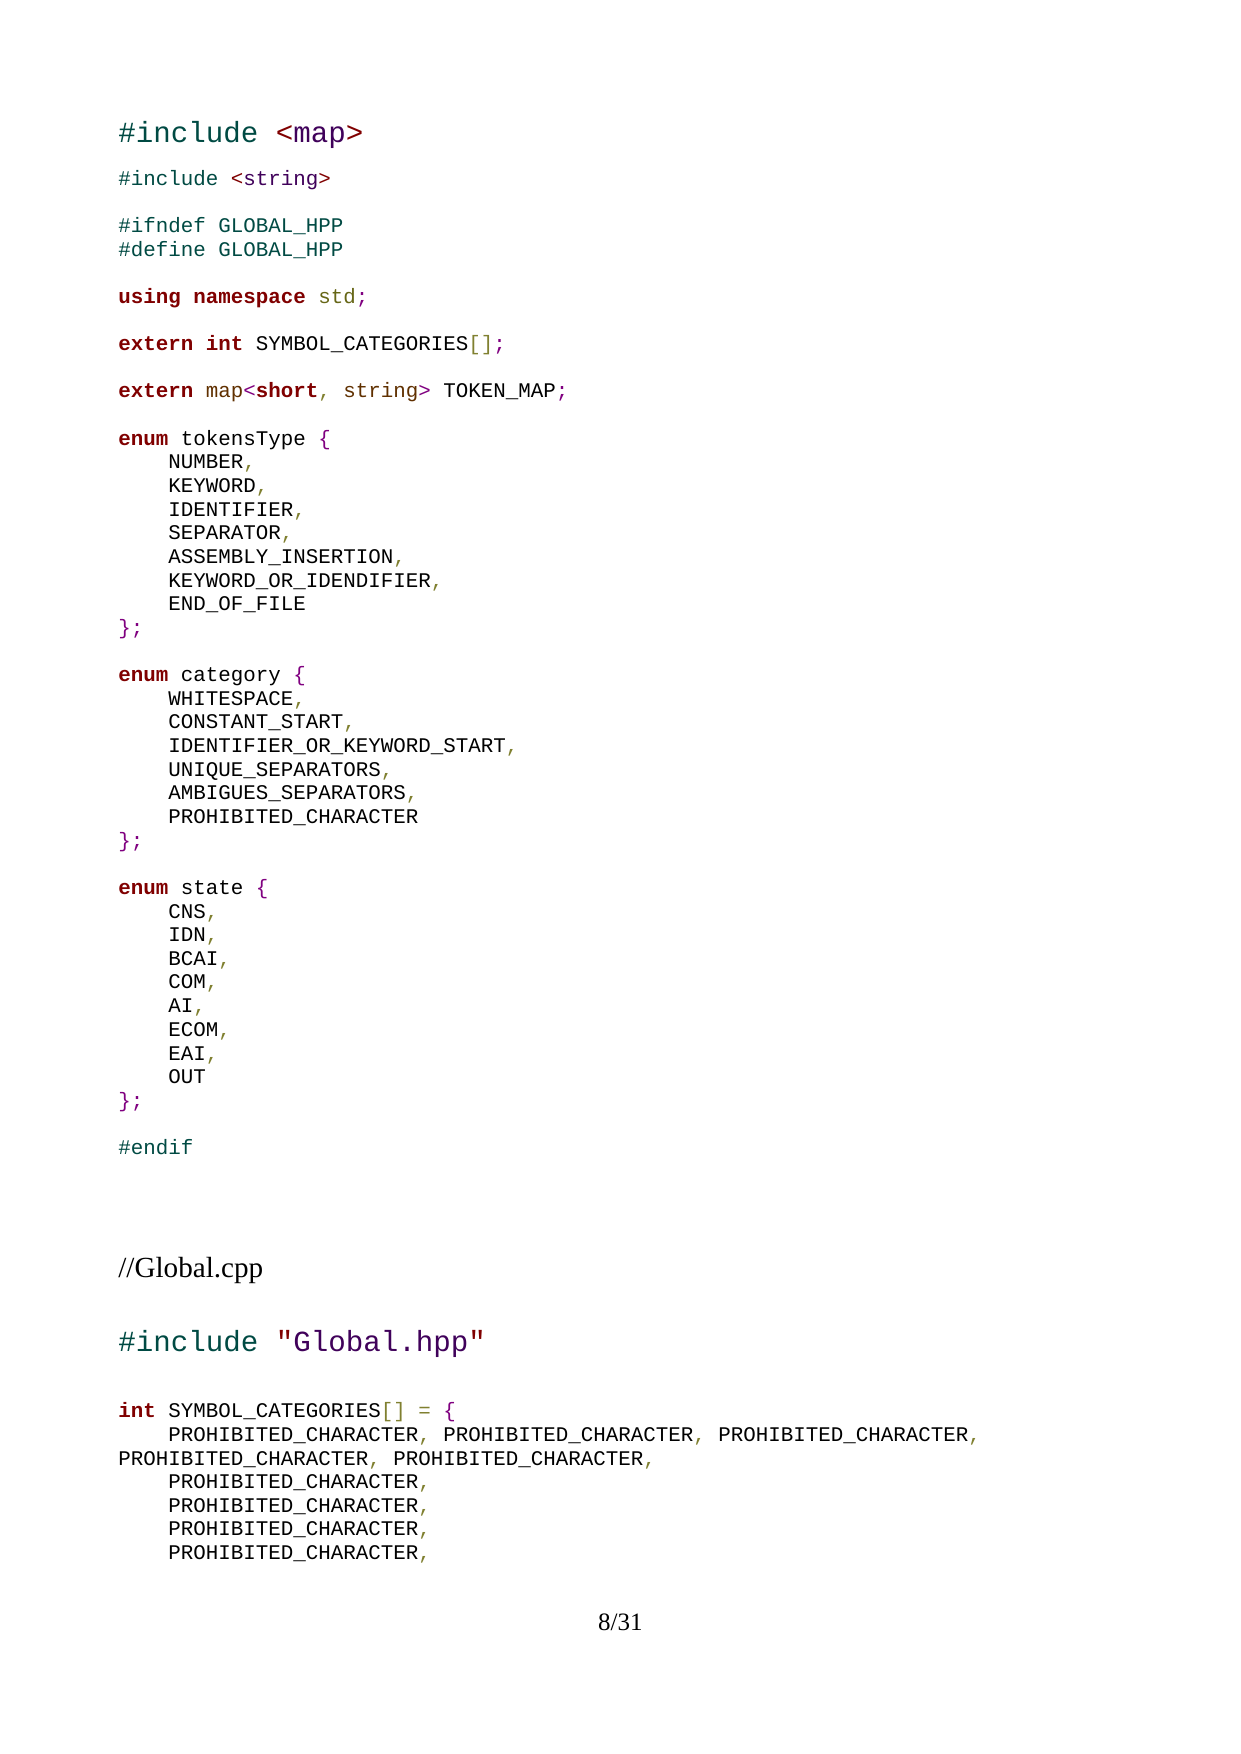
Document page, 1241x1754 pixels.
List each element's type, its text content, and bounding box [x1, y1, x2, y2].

text NUMBER, [118, 451, 1122, 475]
text PROHIBITED_CHARACTER, [118, 1471, 1122, 1495]
text AI, [118, 995, 1122, 1019]
text SEPARATOR, [118, 522, 1122, 546]
text }; [118, 617, 1122, 641]
text CNS, [118, 901, 1122, 924]
text #include <map> [118, 118, 1112, 151]
text enum tokensType { [118, 428, 1122, 451]
text #define GLOBAL_HPP [118, 238, 1122, 262]
text COM, [118, 972, 1122, 995]
text IDENTIFIER, [118, 499, 1122, 522]
text int SYMBOL_CATEGORIES[] = { [118, 1400, 1122, 1424]
text #include "Global.hpp" [118, 1327, 1112, 1360]
text }; [118, 830, 1122, 853]
text PROHIBITED_CHARACTER, [118, 1495, 1122, 1518]
text PROHIBITED_CHARACTER, PROHIBITED_CHARACTER, PROHIBITED_CHARACTER, PROHIBITED_CHARACTER, PROHIBITED_CHARACTER, [118, 1424, 1122, 1471]
text BCAI, [118, 948, 1122, 972]
text }; [118, 1090, 1122, 1113]
text KEYWORD_OR_IDENDIFIER, [118, 569, 1122, 593]
text IDN, [118, 924, 1122, 948]
text //Global.cpp [118, 1250, 1112, 1283]
text #endif [118, 1137, 1122, 1161]
text extern int SYMBOL_CATEGORIES[]; [118, 333, 1122, 357]
text extern map<short, string> TOKEN_MAP; [118, 380, 1122, 404]
text PROHIBITED_CHARACTER, [118, 1518, 1122, 1542]
text enum category { [118, 664, 1122, 688]
text OUT [118, 1066, 1122, 1090]
text CONSTANT_START, [118, 711, 1122, 735]
text ECOM, [118, 1019, 1122, 1042]
text #include <string> [118, 168, 1122, 191]
text UNIQUE_SEPARATORS, [118, 759, 1122, 782]
text IDENTIFIER_OR_KEYWORD_START, [118, 735, 1122, 759]
text ASSEMBLY_INSERTION, [118, 546, 1122, 569]
text EAI, [118, 1042, 1122, 1066]
text #ifndef GLOBAL_HPP [118, 215, 1122, 238]
text PROHIBITED_CHARACTER, [118, 1542, 1122, 1566]
text AMBIGUES_SEPARATORS, [118, 782, 1122, 806]
text END_OF_FILE [118, 593, 1122, 617]
text enum state { [118, 877, 1122, 901]
text KEYWORD, [118, 475, 1122, 499]
text PROHIBITED_CHARACTER [118, 806, 1122, 830]
text using namespace std; [118, 286, 1122, 309]
text WHITESPACE, [118, 688, 1122, 711]
